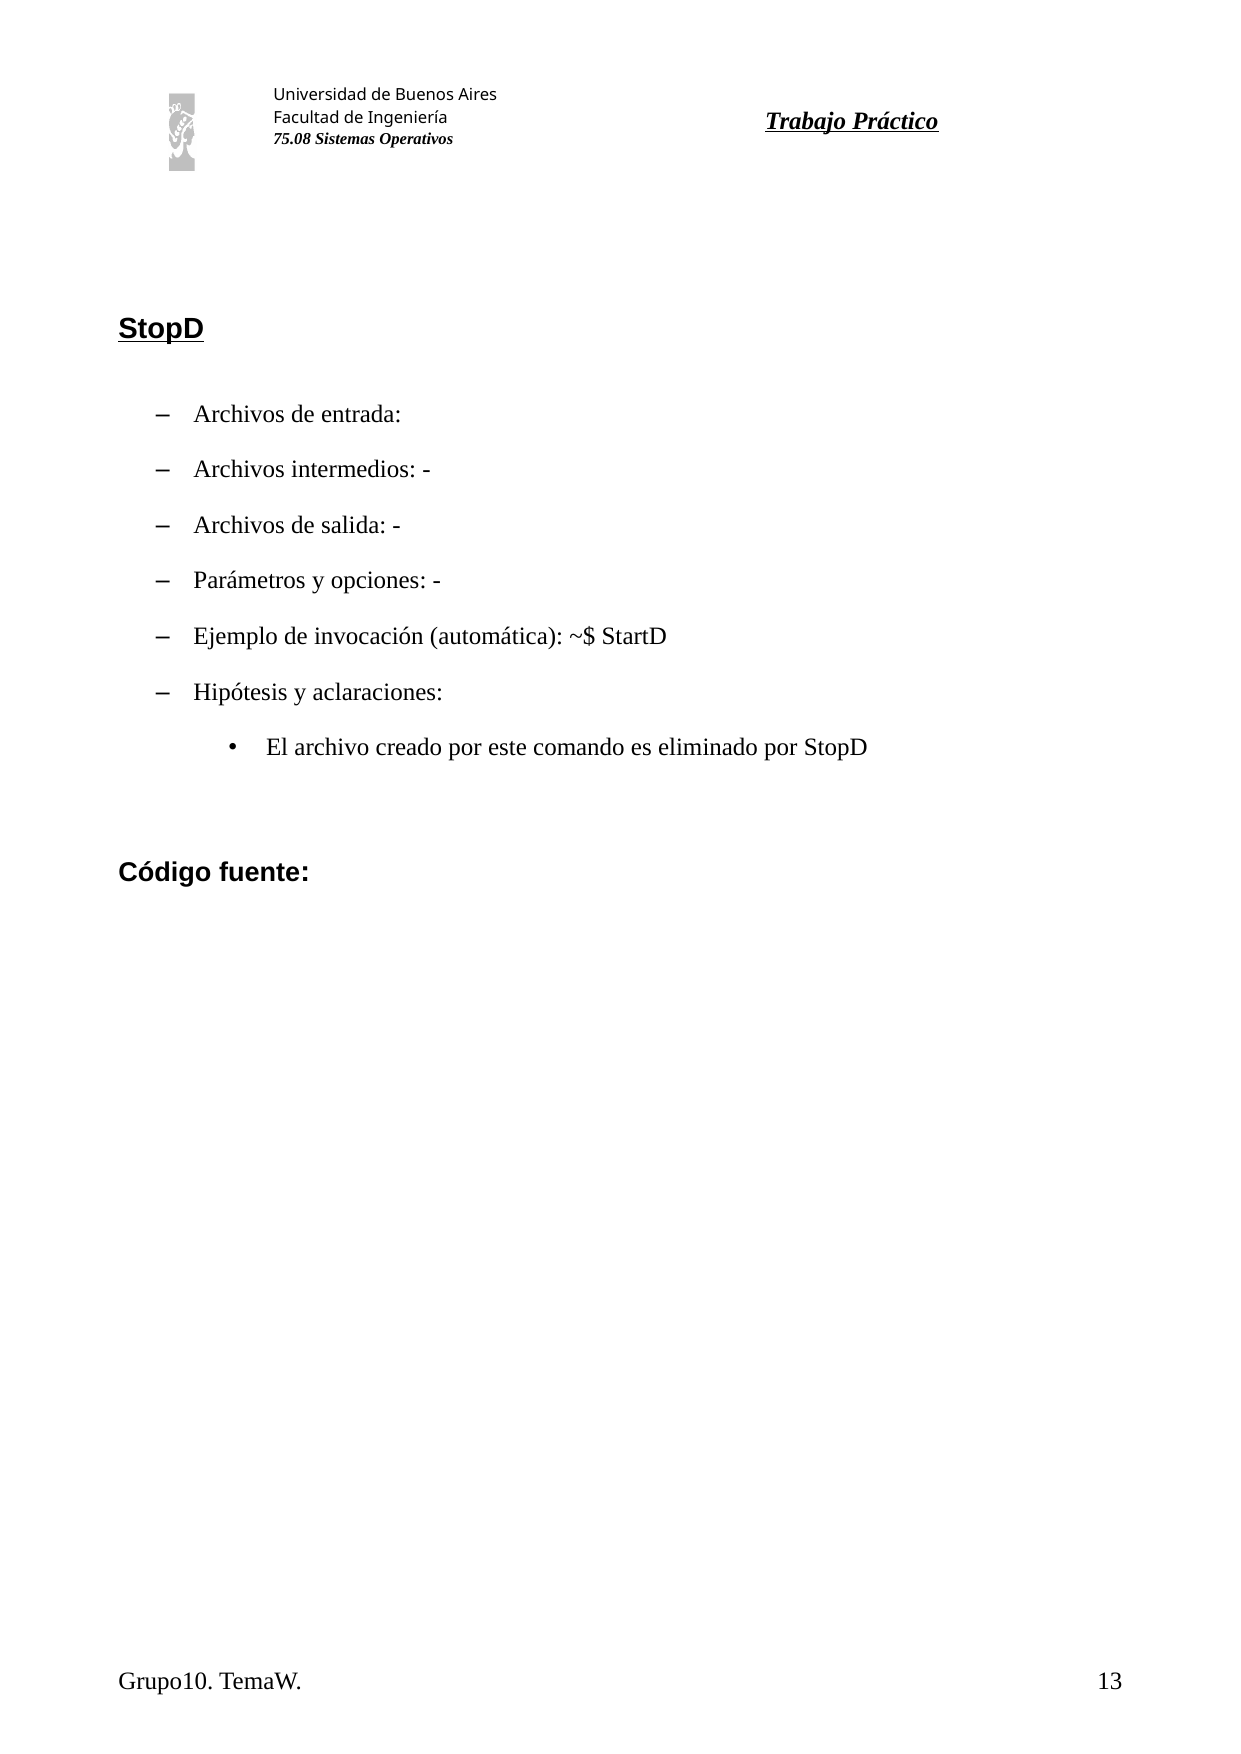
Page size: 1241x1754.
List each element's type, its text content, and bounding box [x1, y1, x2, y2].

list Archivos de entrada: [156, 399, 1122, 427]
picture [168, 92, 198, 173]
list El archivo creado por este comando es eliminado por StopD [228, 732, 1122, 761]
list Ejemplo de invocación (automática): ~$ StartD [156, 621, 1122, 650]
subtitle Código fuente: [118, 854, 1122, 888]
subtitle StopD [118, 311, 1122, 345]
list Archivos de salida: - [156, 510, 1122, 539]
list Parámetros y opciones: - [156, 566, 1122, 594]
list Archivos intermedios: - [156, 454, 1122, 483]
list Hipótesis y aclaraciones: [156, 677, 1122, 706]
